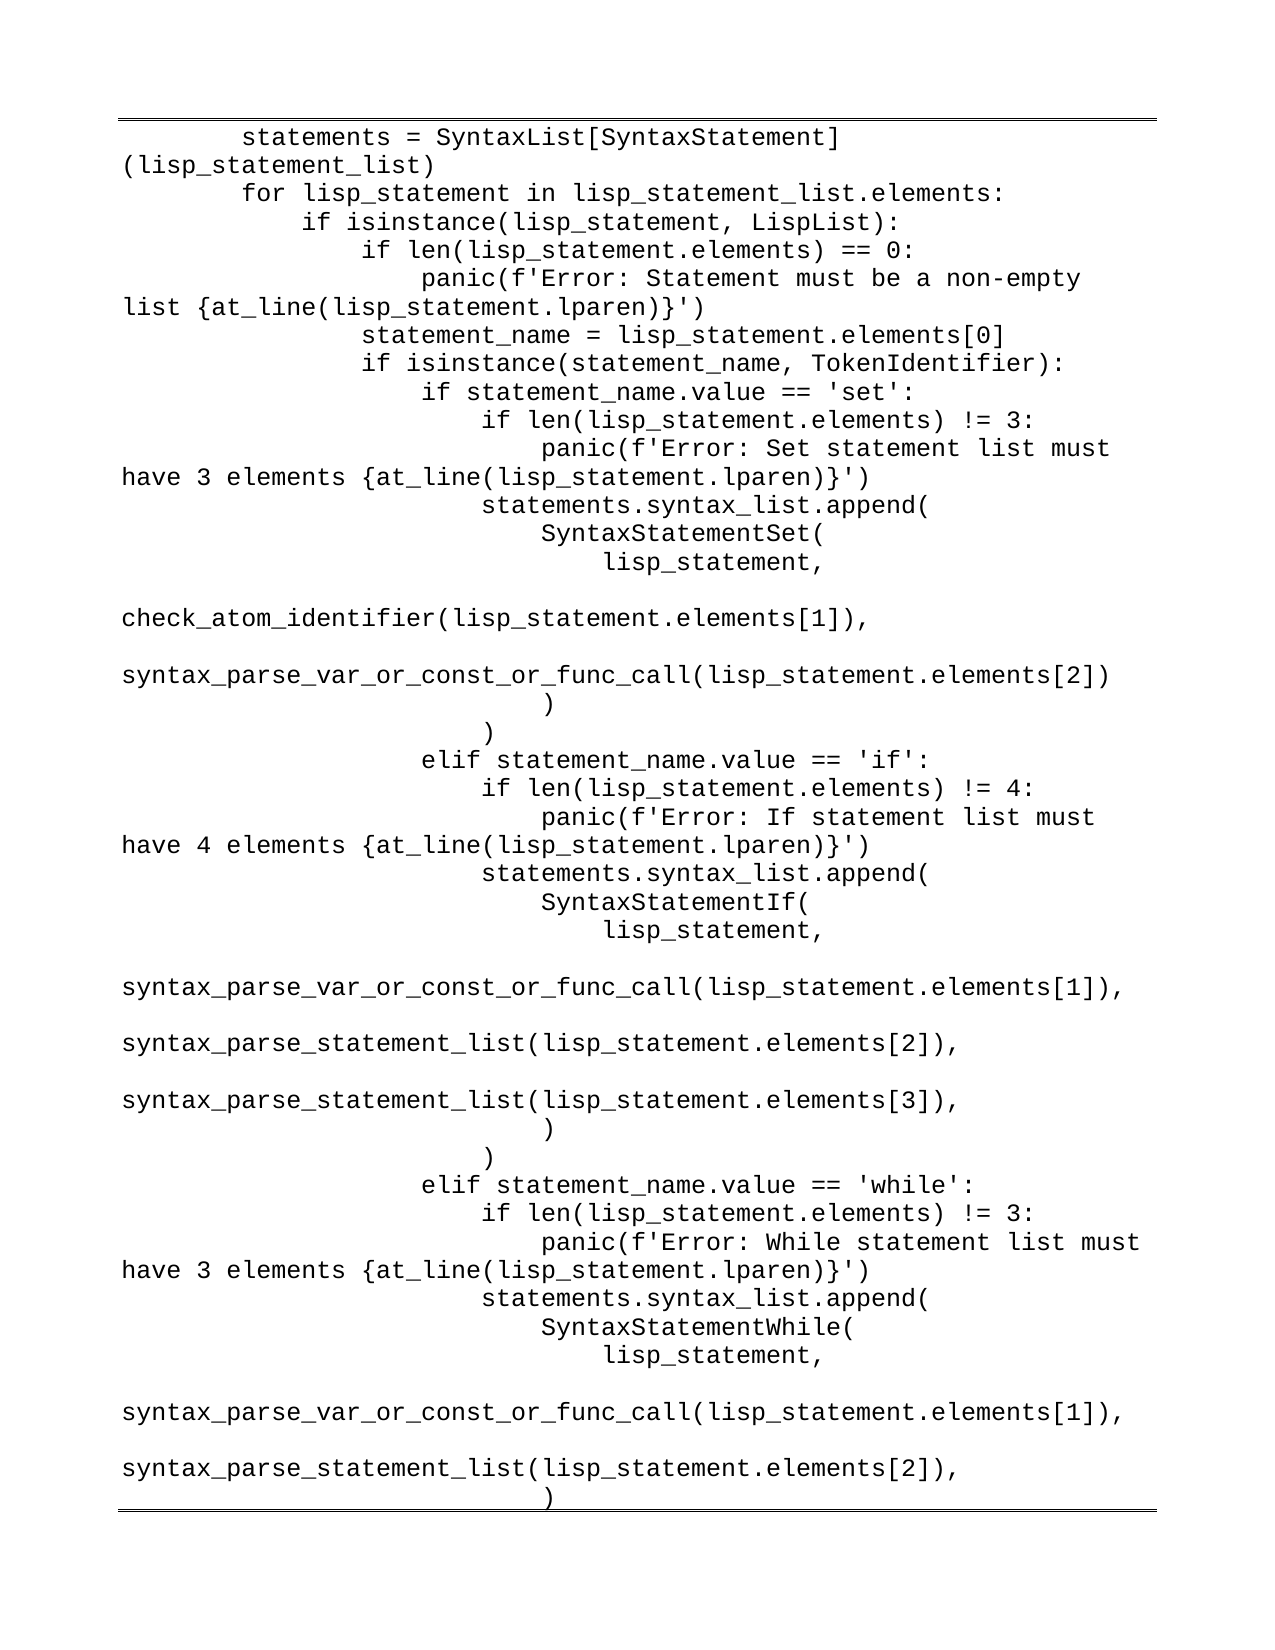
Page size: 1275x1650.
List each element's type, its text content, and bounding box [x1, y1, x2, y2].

text if len(lisp_statement.elements) != 4: [118, 770, 1157, 798]
text elif statement_name.value == 'if': [118, 741, 1157, 770]
text for lisp_statement in lisp_statement_list.elements: [118, 175, 1157, 203]
text if statement_name.value == 'set': [118, 373, 1157, 401]
text if len(lisp_statement.elements) != 3: [118, 401, 1157, 430]
text if isinstance(statement_name, TokenIdentifier): [118, 345, 1157, 373]
text syntax_parse_statement_list(lisp_statement.elements[2]), [118, 1421, 1157, 1478]
text lisp_statement, [118, 543, 1157, 571]
text syntax_parse_statement_list(lisp_statement.elements[2]), [118, 996, 1157, 1053]
text statement_name = lisp_statement.elements[0] [118, 316, 1157, 345]
text ) [118, 713, 1157, 741]
text statements.syntax_list.append( [118, 855, 1157, 883]
text lisp_statement, [118, 1336, 1157, 1365]
text statements = SyntaxList[SyntaxStatement](lisp_statement_list) [118, 121, 1157, 175]
text syntax_parse_statement_list(lisp_statement.elements[3]), [118, 1053, 1157, 1110]
text if isinstance(lisp_statement, LispList): [118, 203, 1157, 231]
text if len(lisp_statement.elements) != 3: [118, 1195, 1157, 1223]
text SyntaxStatementWhile( [118, 1308, 1157, 1336]
text ) [118, 1138, 1157, 1166]
text SyntaxStatementIf( [118, 883, 1157, 911]
text ) [118, 685, 1157, 713]
text ) [118, 1478, 1157, 1509]
text panic(f'Error: Set statement list must have 3 elements {at_line(lisp_statement.lparen)}') [118, 430, 1157, 486]
text if len(lisp_statement.elements) == 0: [118, 231, 1157, 260]
text check_atom_identifier(lisp_statement.elements[1]), [118, 571, 1157, 628]
text syntax_parse_var_or_const_or_func_call(lisp_statement.elements[1]), [118, 1365, 1157, 1421]
text lisp_statement, [118, 911, 1157, 940]
text SyntaxStatementSet( [118, 515, 1157, 543]
text panic(f'Error: If statement list must have 4 elements {at_line(lisp_statement.lparen)}') [118, 798, 1157, 855]
text ) [118, 1110, 1157, 1138]
text panic(f'Error: Statement must be a non-empty list {at_line(lisp_statement.lparen)}') [118, 260, 1157, 316]
text syntax_parse_var_or_const_or_func_call(lisp_statement.elements[2]) [118, 628, 1157, 685]
text elif statement_name.value == 'while': [118, 1166, 1157, 1195]
text panic(f'Error: While statement list must have 3 elements {at_line(lisp_statement.lparen)}') [118, 1223, 1157, 1280]
text statements.syntax_list.append( [118, 486, 1157, 515]
text statements.syntax_list.append( [118, 1280, 1157, 1308]
text syntax_parse_var_or_const_or_func_call(lisp_statement.elements[1]), [118, 940, 1157, 996]
